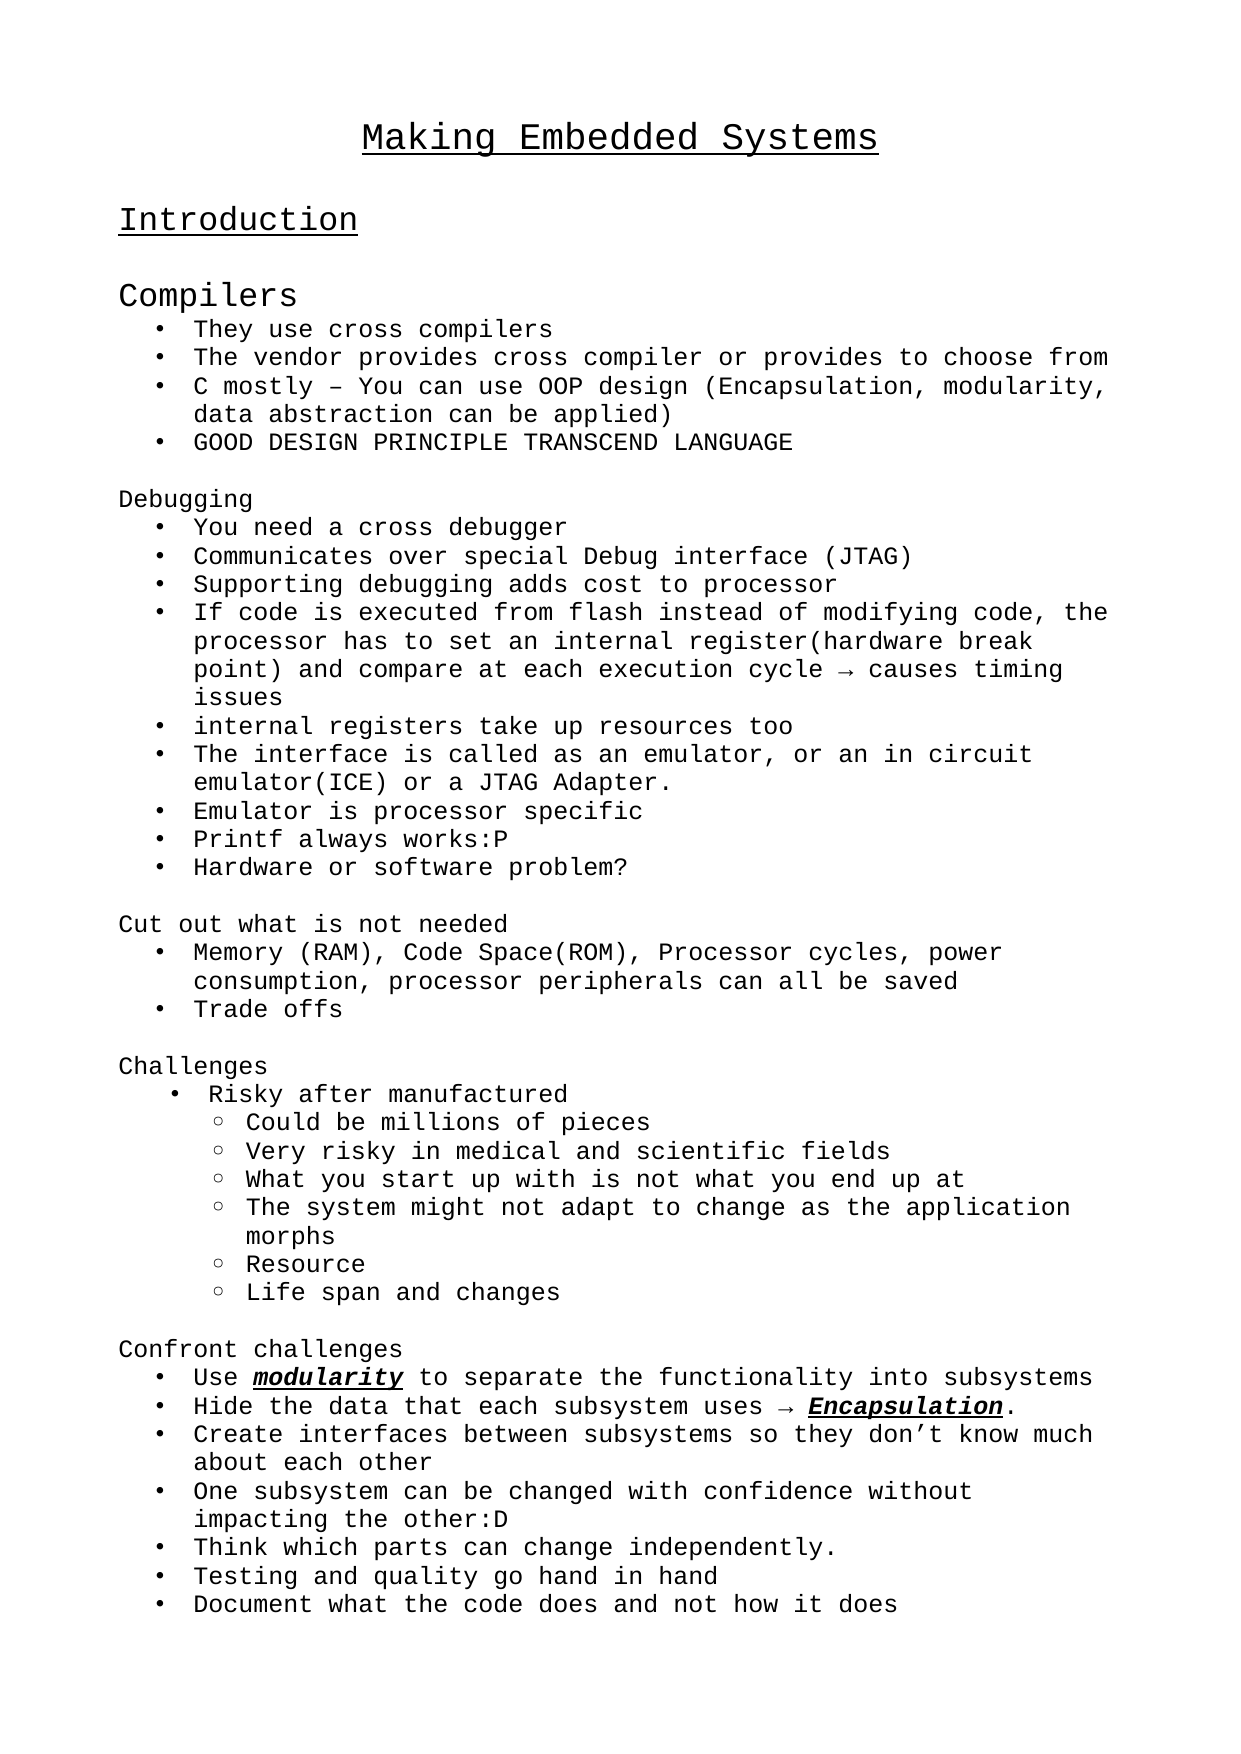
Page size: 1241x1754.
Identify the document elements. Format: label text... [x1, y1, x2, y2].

list Create interfaces between subsystems so they don’t know much about each other [156, 1422, 1122, 1478]
list Document what the code does and not how it does [156, 1592, 1122, 1620]
list Could be millions of pieces [208, 1110, 1122, 1138]
list Very risky in medical and scientific fields [208, 1138, 1122, 1167]
text Making Embedded Systems [118, 118, 1122, 161]
list GOOD DESIGN PRINCIPLE TRANSCEND LANGUAGE [156, 430, 1122, 458]
list Think which parts can change independently. [156, 1535, 1122, 1563]
text Cut out what is not needed [118, 912, 1122, 940]
list Risky after manufactured [171, 1082, 1122, 1110]
list The system might not adapt to change as the application morphs [208, 1195, 1122, 1252]
text Challenges [118, 1053, 1122, 1082]
list Printf always works:P [156, 827, 1122, 855]
list Testing and quality go hand in hand [156, 1563, 1122, 1592]
list Supporting debugging adds cost to processor [156, 572, 1122, 600]
list They use cross compilers [156, 317, 1122, 345]
list Use modularity to separate the functionality into subsystems [156, 1365, 1122, 1393]
list If code is executed from flash instead of modifying code, the processor has to set an internal register(hardware break point) and compare at each execution cycle → causes timing issues [156, 600, 1122, 713]
list Trade offs [156, 997, 1122, 1025]
list The interface is called as an emulator, or an in circuit emulator(ICE) or a JTAG Adapter. [156, 742, 1122, 798]
list The vendor provides cross compiler or provides to choose from [156, 345, 1122, 373]
list internal registers take up resources too [156, 713, 1122, 742]
list Hardware or software problem? [156, 855, 1122, 883]
list One subsystem can be changed with confidence without impacting the other:D [156, 1478, 1122, 1535]
list Life span and changes [208, 1280, 1122, 1308]
list You need a cross debugger [156, 515, 1122, 543]
list Resource [208, 1252, 1122, 1280]
list Memory (RAM), Code Space(ROM), Processor cycles, power consumption, processor peripherals can all be saved [156, 940, 1122, 997]
text Compilers [118, 279, 1122, 317]
text Confront challenges [118, 1337, 1122, 1365]
list Emulator is processor specific [156, 798, 1122, 827]
list Communicates over special Debug interface (JTAG) [156, 543, 1122, 572]
list C mostly – You can use OOP design (Encapsulation, modularity, data abstraction can be applied) [156, 373, 1122, 430]
text Debugging [118, 487, 1122, 515]
list What you start up with is not what you end up at [208, 1167, 1122, 1195]
text Introduction [118, 203, 1122, 241]
list Hide the data that each subsystem uses → Encapsulation. [156, 1393, 1122, 1422]
